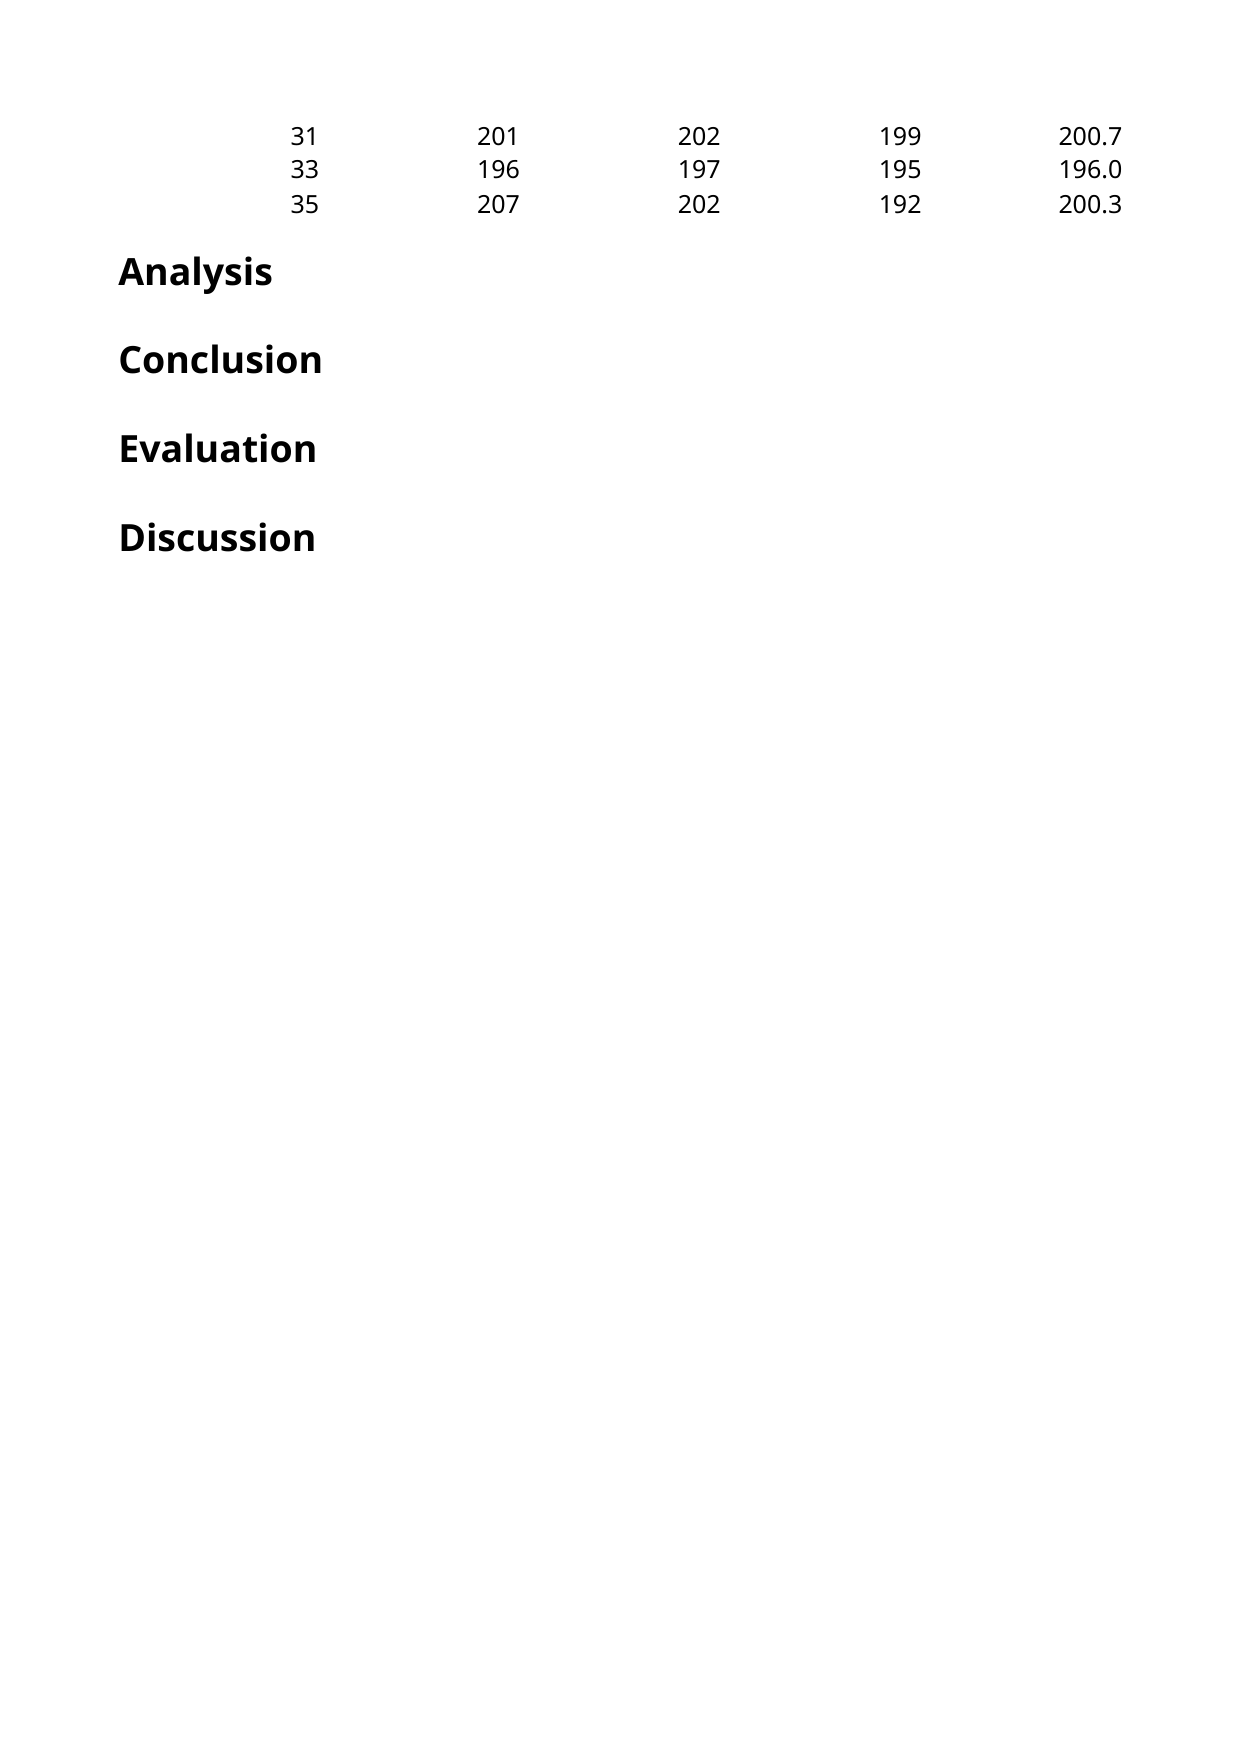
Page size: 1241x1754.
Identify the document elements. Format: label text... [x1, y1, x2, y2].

table_cell 207 [319, 186, 520, 220]
table_cell 195 [720, 152, 921, 186]
table_cell 196 [319, 152, 520, 186]
table_cell 35 [118, 186, 319, 220]
table_cell 31 [118, 118, 319, 152]
table_cell 202 [520, 118, 720, 152]
subtitle Discussion [118, 511, 1122, 562]
table_cell 196.0 [921, 152, 1122, 186]
table_cell 200.7 [921, 118, 1122, 152]
subtitle Evaluation [118, 422, 1122, 473]
table_cell 200.3 [921, 186, 1122, 220]
table_cell 197 [520, 152, 720, 186]
table_cell 201 [319, 118, 520, 152]
subtitle Conclusion [118, 334, 1122, 385]
table_cell 202 [520, 186, 720, 220]
table_cell 199 [720, 118, 921, 152]
subtitle Analysis [118, 245, 1122, 296]
table_cell 192 [720, 186, 921, 220]
table_cell 33 [118, 152, 319, 186]
